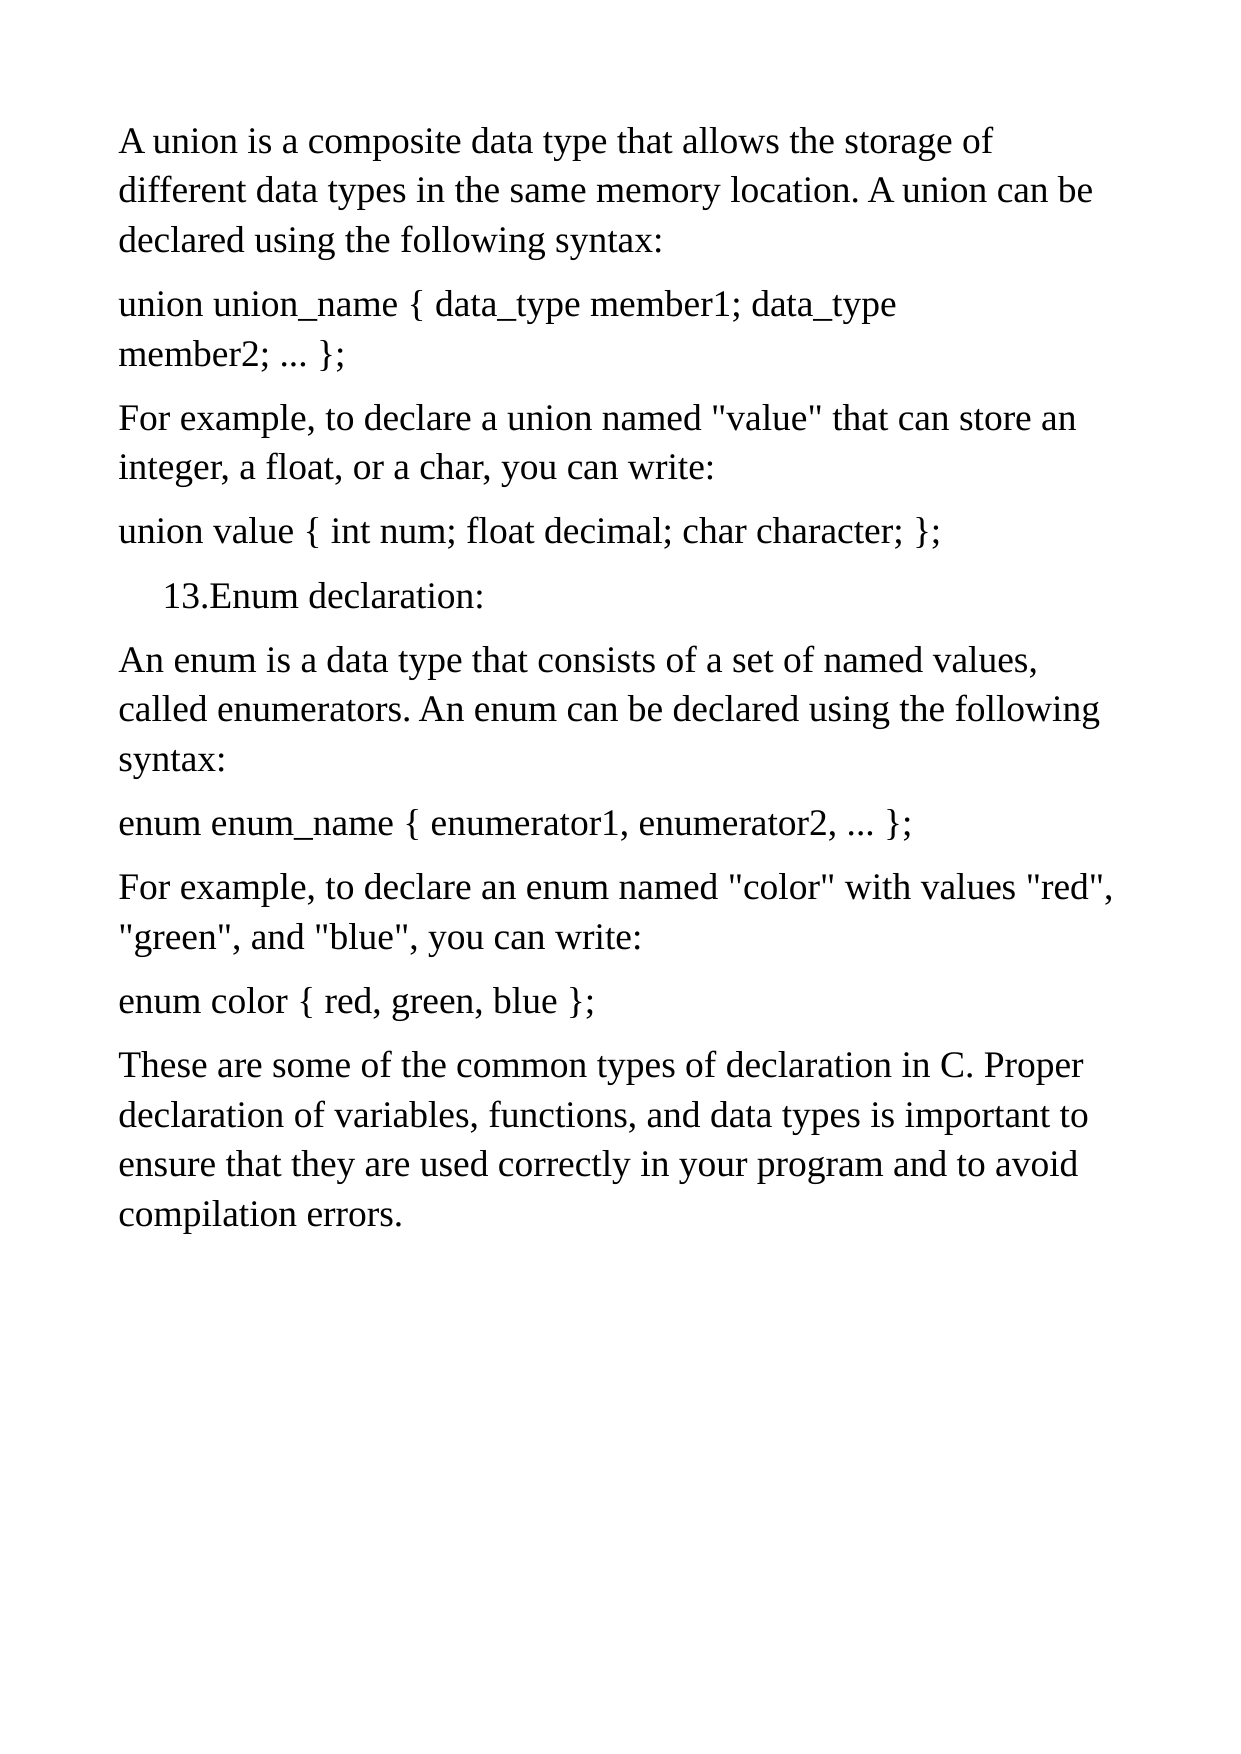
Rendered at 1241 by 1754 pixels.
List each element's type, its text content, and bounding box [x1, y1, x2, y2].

list Enum declaration: [162, 573, 1122, 616]
text enum enum_name { enumerator1, enumerator2, ... }; [118, 801, 1122, 844]
text union union_name { data_type member1; data_type member2; ... }; [118, 281, 1122, 374]
text union value { int num; float decimal; char character; }; [118, 509, 1122, 552]
text For example, to declare an enum named "color" with values "red", "green", and "blue", you can write: [118, 865, 1122, 957]
text A union is a composite data type that allows the storage of different data types in the same memory location. A union can be declared using the following syntax: [118, 118, 1122, 260]
text For example, to declare a union named "value" that can store an integer, a float, or a char, you can write: [118, 395, 1122, 488]
text An enum is a data type that consists of a set of named values, called enumerators. An enum can be declared using the following syntax: [118, 637, 1122, 779]
text These are some of the common types of declaration in C. Proper declaration of variables, functions, and data types is important to ensure that they are used correctly in your program and to avoid compilation errors. [118, 1043, 1122, 1234]
text enum color { red, green, blue }; [118, 978, 1122, 1022]
